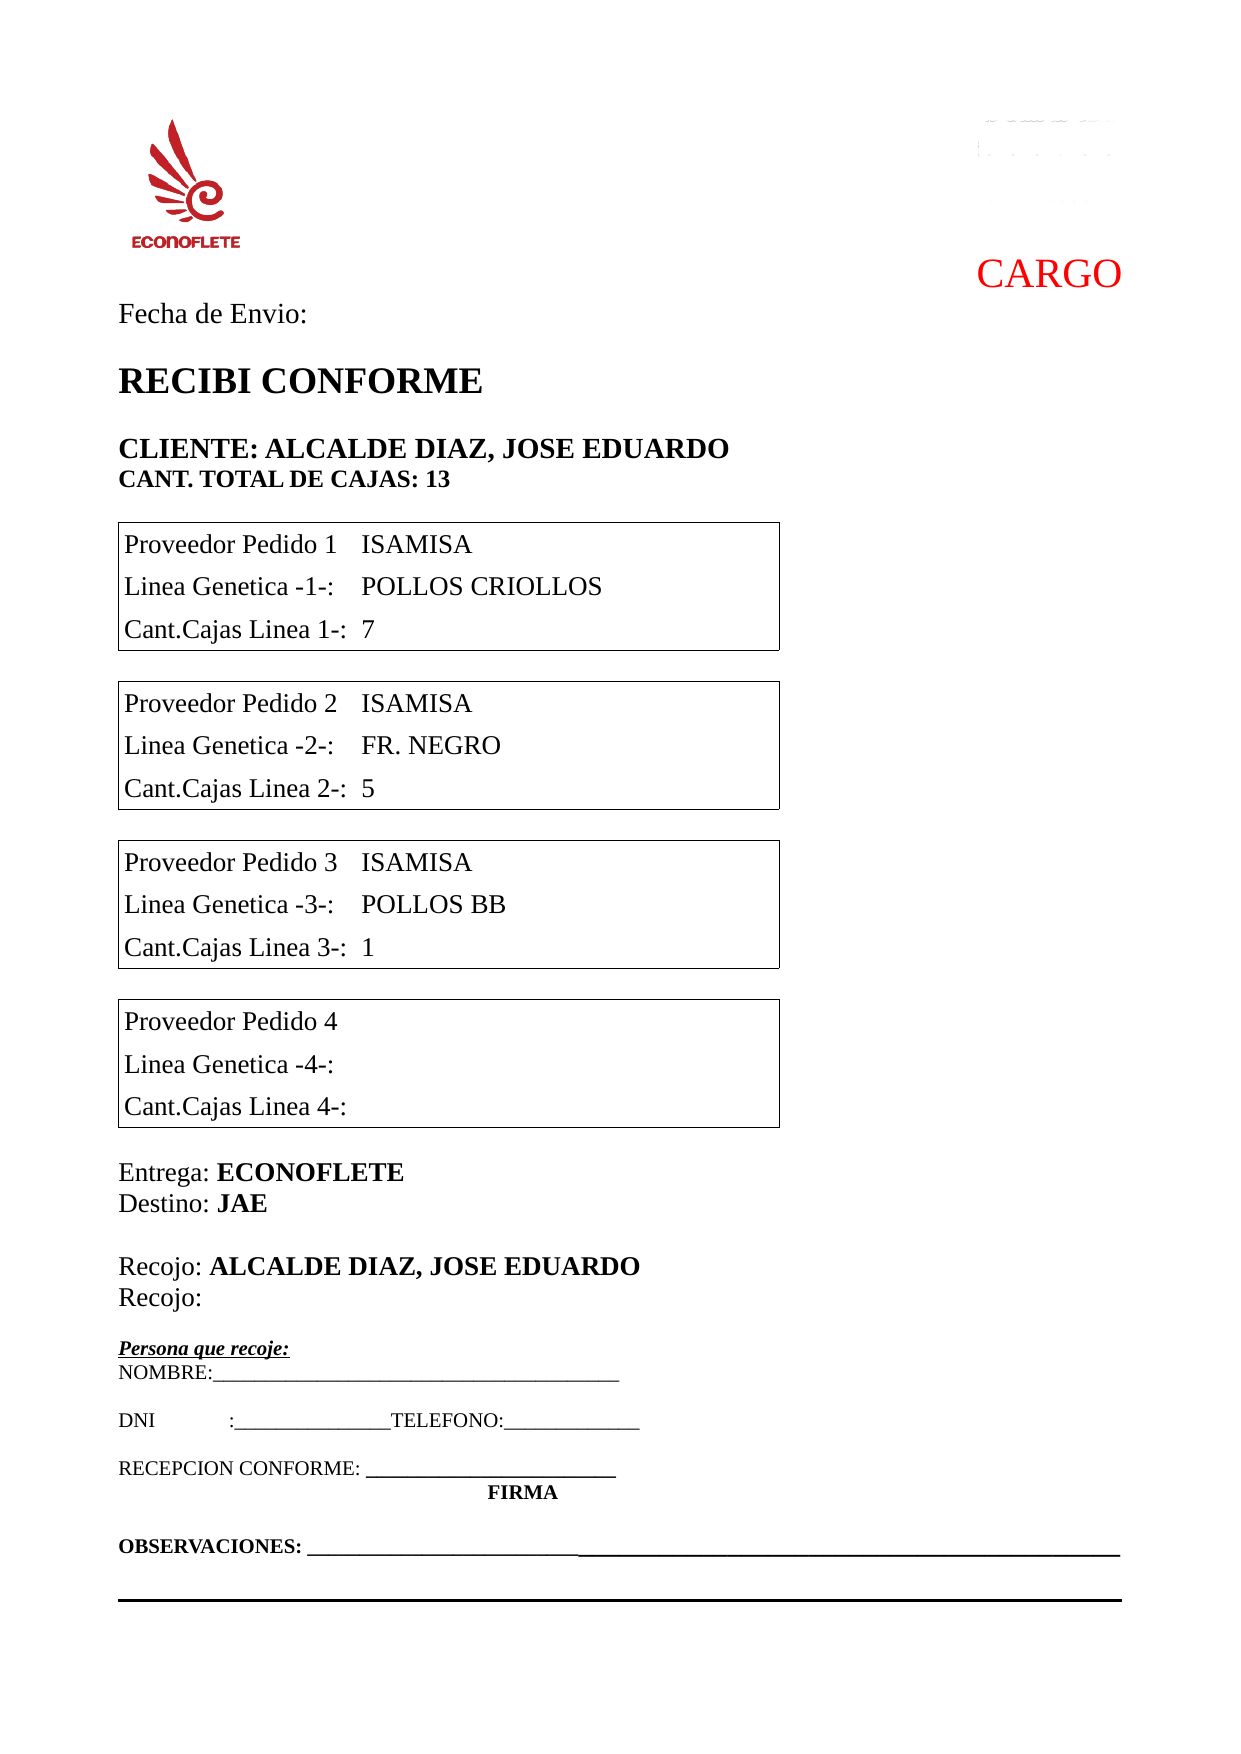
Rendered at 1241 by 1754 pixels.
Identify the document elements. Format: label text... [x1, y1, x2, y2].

table_cell POLLOS CRIOLLOS [356, 565, 779, 607]
text CLIENTE: ALCALDE DIAZ, JOSE EDUARDO [118, 431, 1122, 464]
table_cell [356, 1000, 779, 1042]
text DNI :_______________TELEFONO:_____________ [118, 1408, 1122, 1432]
text OBSERVACIONES: __________________________________________________________________ [118, 1528, 1122, 1559]
table_cell [118, 969, 356, 999]
table_cell Linea Genetica -1-: [119, 565, 356, 607]
text Entrega: ECONOFLETE [118, 1156, 1122, 1187]
table_cell [356, 810, 779, 840]
text Recojo: ALCALDE DIAZ, JOSE EDUARDO [118, 1249, 1122, 1281]
table_cell Cant.Cajas Linea 1-: [119, 607, 356, 650]
text Fecha de Envio: [118, 297, 1122, 330]
text Destino: JAE [118, 1187, 1122, 1218]
table_cell Proveedor Pedido 4 [119, 1000, 356, 1042]
table_header ISAMISA [356, 523, 779, 564]
text RECEPCION CONFORME: ________________________ [118, 1456, 1122, 1480]
table_cell Cant.Cajas Linea 4-: [119, 1085, 356, 1127]
table_cell [118, 810, 356, 840]
table_cell [356, 1085, 779, 1127]
text Recojo: [118, 1281, 1122, 1312]
text NOMBRE:_______________________________________ [118, 1360, 1122, 1384]
table_cell ISAMISA [356, 841, 779, 883]
table_cell Linea Genetica -3-: [119, 883, 356, 926]
table_cell Cant.Cajas Linea 2-: [119, 766, 356, 809]
table_cell [356, 1042, 779, 1085]
table_cell Proveedor Pedido 3 [119, 841, 356, 883]
text CANT. TOTAL DE CAJAS: 13 [118, 464, 1122, 493]
text RECIBI CONFORME [118, 359, 1122, 402]
text Persona que recoje: [118, 1336, 1122, 1360]
table_cell Cant.Cajas Linea 3-: [119, 926, 356, 968]
text CARGO [118, 224, 1122, 297]
table_cell [118, 651, 356, 681]
table_cell Proveedor Pedido 2 [119, 682, 356, 724]
table_cell 1 [356, 926, 779, 968]
text FIRMA [118, 1480, 1122, 1504]
table_cell ISAMISA [356, 682, 779, 724]
table_cell [356, 969, 779, 999]
table_cell 7 [356, 607, 779, 650]
table_cell 5 [356, 766, 779, 809]
table_cell [356, 651, 779, 681]
table_cell POLLOS BB [356, 883, 779, 926]
table_cell Linea Genetica -2-: [119, 724, 356, 766]
table_cell Linea Genetica -4-: [119, 1042, 356, 1085]
picture [118, 118, 254, 249]
table_cell FR. NEGRO [356, 724, 779, 766]
table_header Proveedor Pedido 1 [119, 523, 356, 564]
